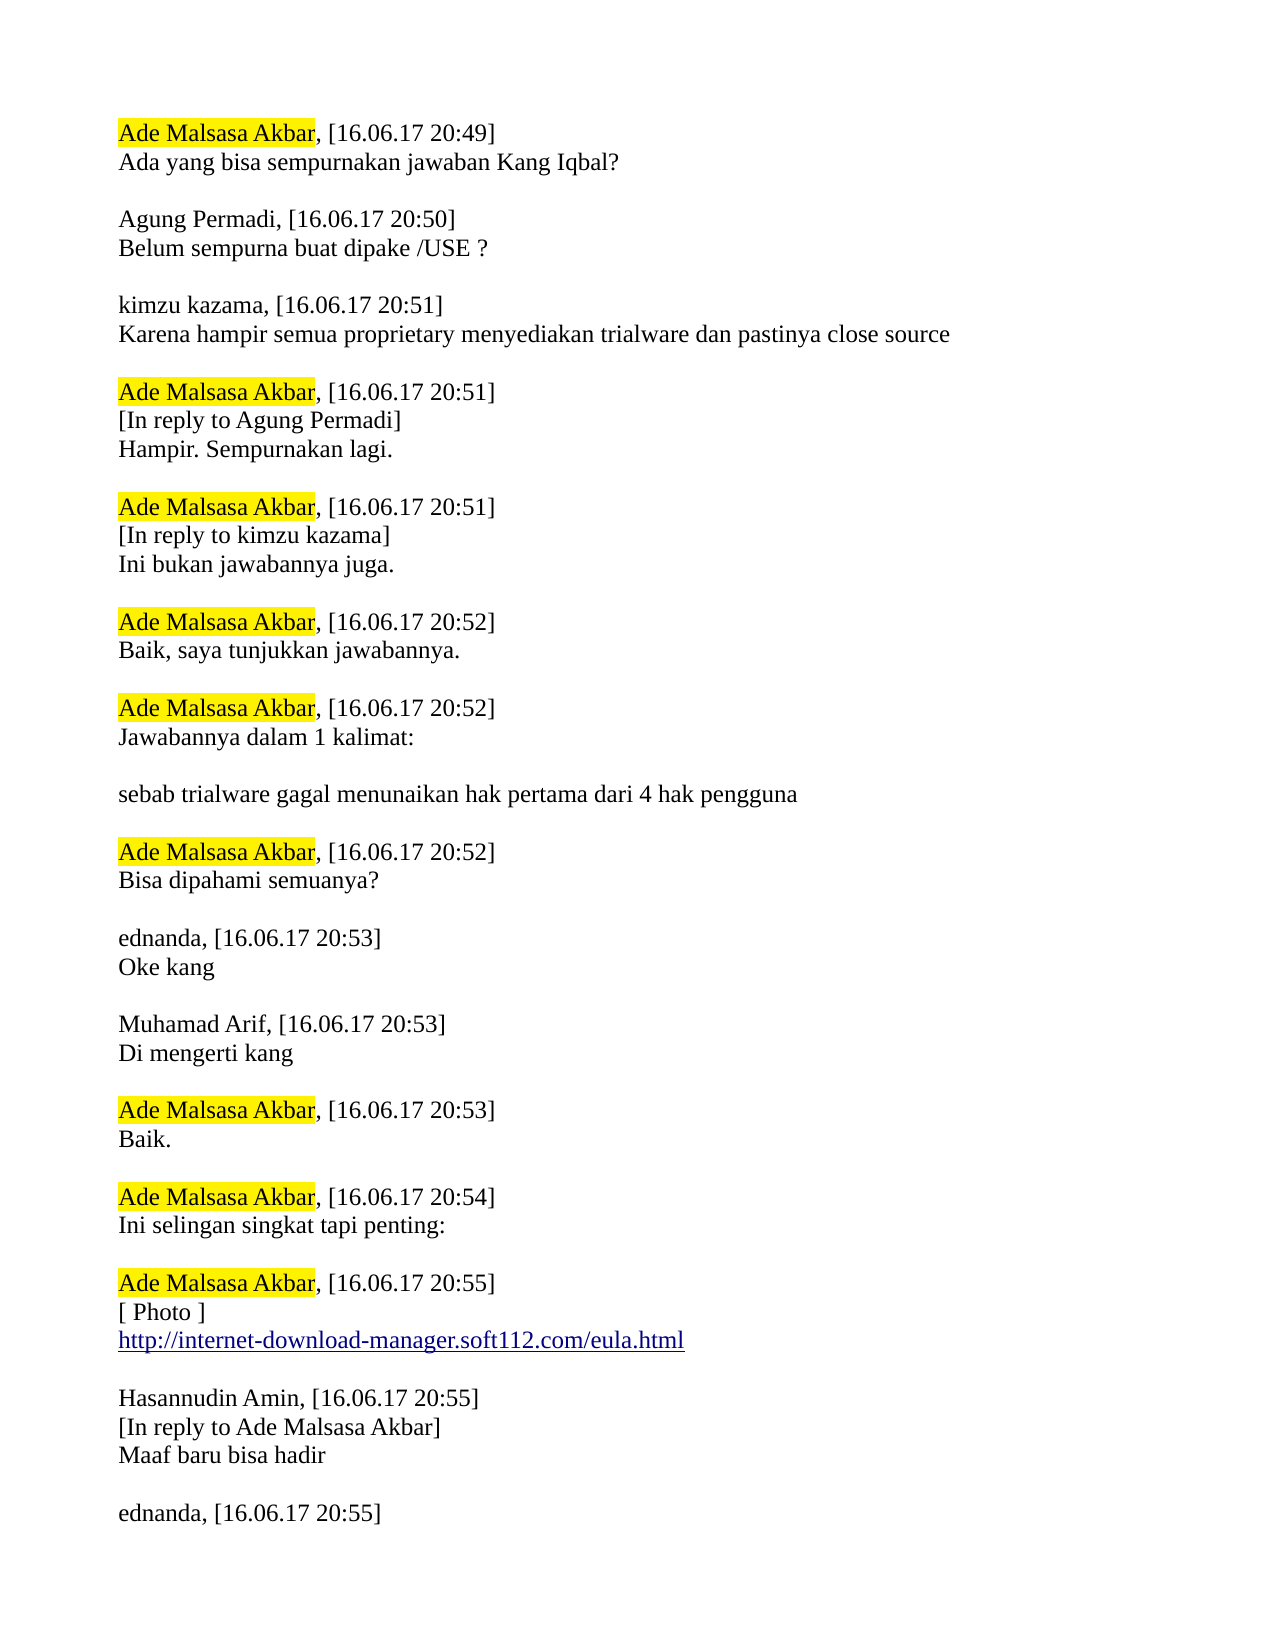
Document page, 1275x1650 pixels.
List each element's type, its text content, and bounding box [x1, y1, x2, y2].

text Bisa dipahami semuanya? [118, 866, 1157, 894]
text kimzu kazama, [16.06.17 20:51] [118, 291, 1157, 319]
text [In reply to kimzu kazama] [118, 521, 1157, 549]
text Ade Malsasa Akbar, [16.06.17 20:52] [118, 607, 1157, 636]
text Ini bukan jawabannya juga. [118, 549, 1157, 578]
text http://internet-download-manager.soft112.com/eula.html [118, 1326, 1157, 1354]
text Di mengerti kang [118, 1038, 1157, 1067]
text Ade Malsasa Akbar, [16.06.17 20:52] [118, 837, 1157, 866]
text Hampir. Sempurnakan lagi. [118, 434, 1157, 463]
text Belum sempurna buat dipake /USE ? [118, 233, 1157, 262]
text Ini selingan singkat tapi penting: [118, 1211, 1157, 1239]
text [In reply to Ade Malsasa Akbar] [118, 1412, 1157, 1441]
text Baik, saya tunjukkan jawabannya. [118, 636, 1157, 664]
text Ada yang bisa sempurnakan jawaban Kang Iqbal? [118, 147, 1157, 176]
text Ade Malsasa Akbar, [16.06.17 20:52] [118, 693, 1157, 722]
text [In reply to Agung Permadi] [118, 406, 1157, 434]
text ednanda, [16.06.17 20:53] [118, 923, 1157, 952]
text Maaf baru bisa hadir [118, 1441, 1157, 1469]
text Ade Malsasa Akbar, [16.06.17 20:51] [118, 492, 1157, 521]
text Agung Permadi, [16.06.17 20:50] [118, 204, 1157, 233]
text Hasannudin Amin, [16.06.17 20:55] [118, 1383, 1157, 1412]
text Oke kang [118, 952, 1157, 981]
text Ade Malsasa Akbar, [16.06.17 20:53] [118, 1096, 1157, 1124]
text Jawabannya dalam 1 kalimat: [118, 722, 1157, 751]
text sebab trialware gagal menunaikan hak pertama dari 4 hak pengguna [118, 779, 1157, 808]
text Ade Malsasa Akbar, [16.06.17 20:49] [118, 118, 1157, 147]
text Ade Malsasa Akbar, [16.06.17 20:55] [118, 1268, 1157, 1297]
text Muhamad Arif, [16.06.17 20:53] [118, 1009, 1157, 1038]
text Ade Malsasa Akbar, [16.06.17 20:51] [118, 377, 1157, 406]
text [ Photo ] [118, 1297, 1157, 1326]
text ednanda, [16.06.17 20:55] [118, 1498, 1157, 1527]
text Baik. [118, 1124, 1157, 1153]
text Ade Malsasa Akbar, [16.06.17 20:54] [118, 1182, 1157, 1211]
text Karena hampir semua proprietary menyediakan trialware dan pastinya close source [118, 319, 1157, 348]
